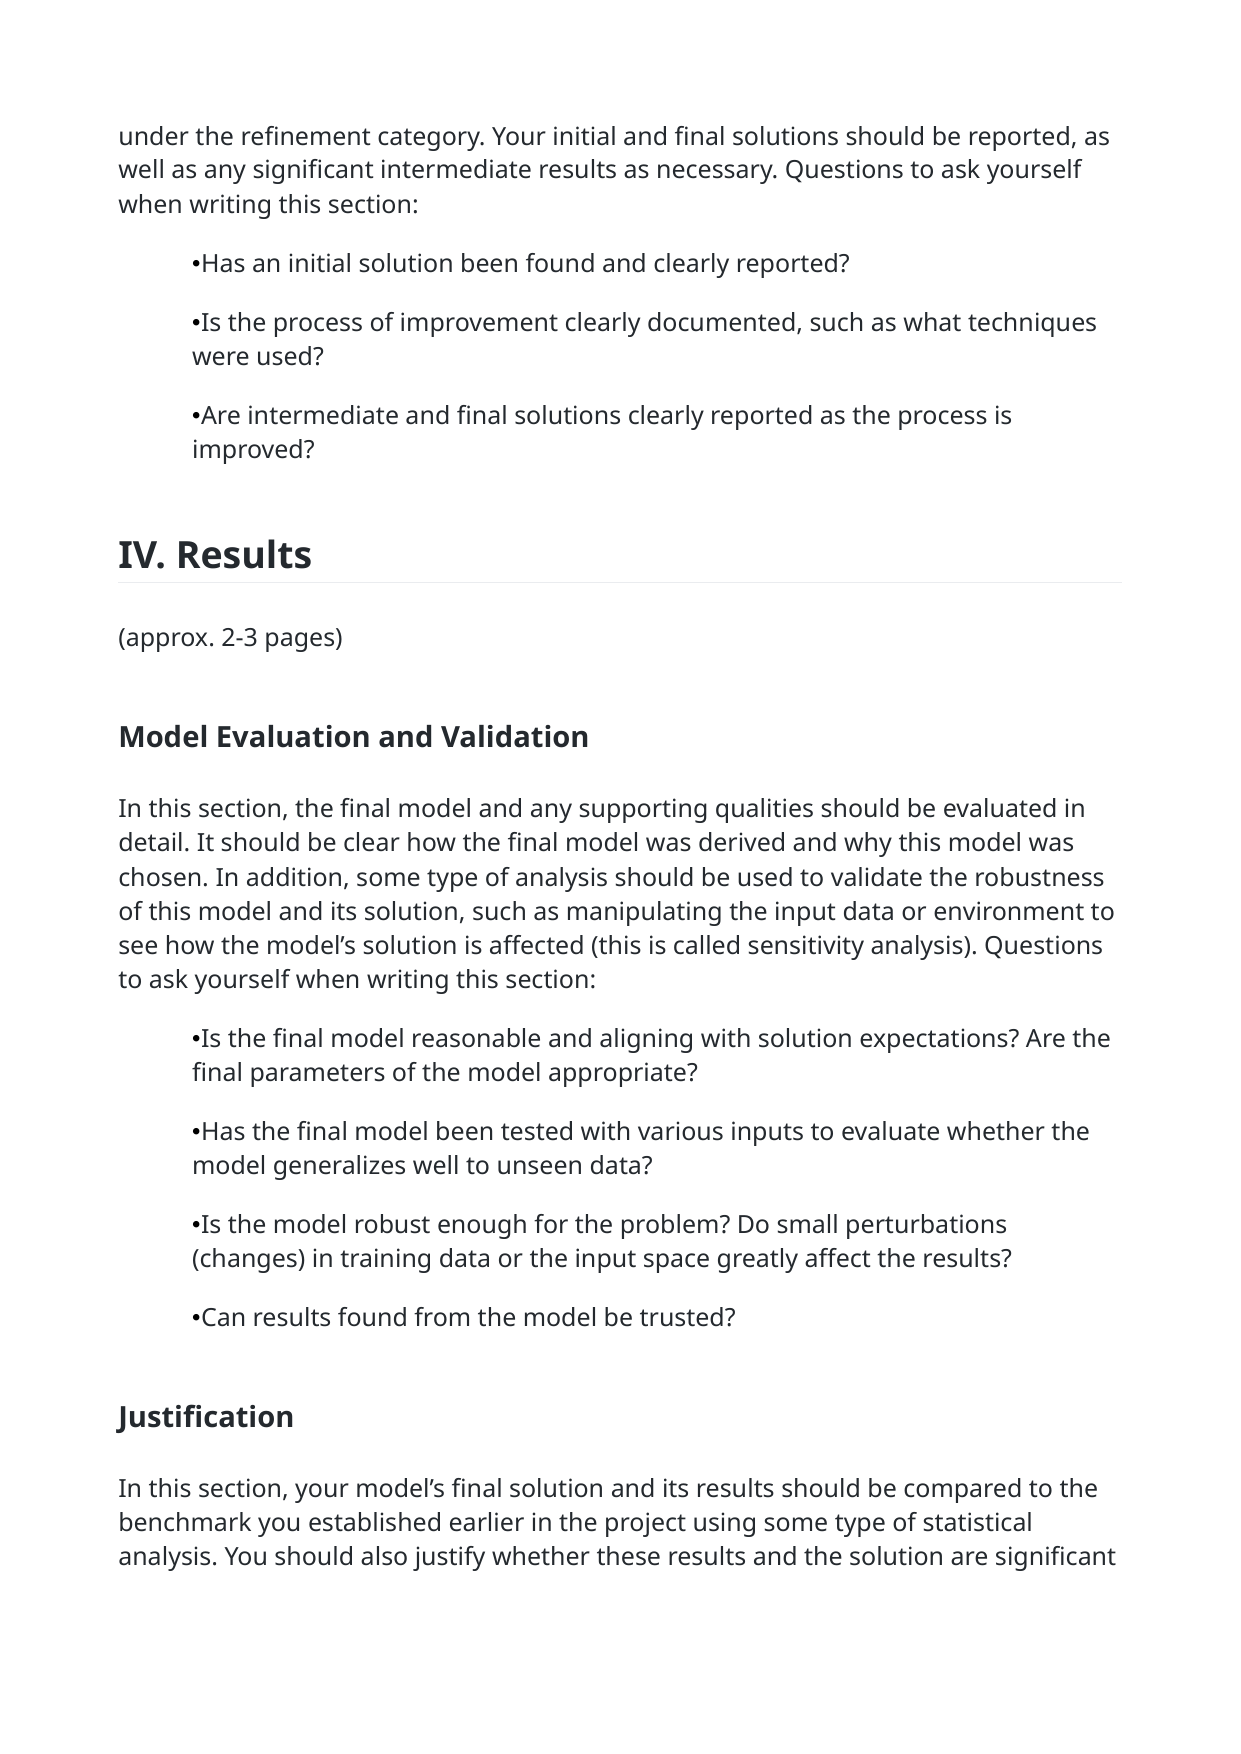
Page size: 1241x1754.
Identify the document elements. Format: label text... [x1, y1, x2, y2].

text In this section, the final model and any supporting qualities should be evaluated in detail. It should be clear how the final model was derived and why this model was chosen. In addition, some type of analysis should be used to validate the robustness of this model and its solution, such as manipulating the input data or environment to see how the model’s solution is affected (this is called sensitivity analysis). Questions to ask yourself when writing this section: [118, 791, 1122, 995]
list Is the model robust enough for the problem? Do small perturbations (changes) in training data or the input space greatly affect the results? [118, 1207, 1122, 1275]
text (approx. 2-3 pages) [118, 620, 1122, 654]
list Are intermediate and final solutions clearly reported as the process is improved? [118, 397, 1122, 466]
subtitle Justification [118, 1396, 1122, 1436]
list Has the final model been tested with various inputs to evaluate whether the model generalizes well to unseen data? [118, 1113, 1122, 1182]
text under the refinement category. Your initial and final solutions should be reported, as well as any significant intermediate results as necessary. Questions to ask yourself when writing this section: [118, 118, 1122, 220]
list Can results found from the model be trusted? [118, 1300, 1122, 1334]
text In this section, your model’s final solution and its results should be compared to the benchmark you established earlier in the project using some type of statistical analysis. You should also justify whether these results and the solution are significant [118, 1471, 1122, 1573]
subtitle IV. Results [118, 528, 1122, 582]
list Is the process of improvement clearly documented, such as what techniques were used? [118, 304, 1122, 372]
list Has an initial solution been found and clearly reported? [118, 245, 1122, 279]
subtitle Model Evaluation and Validation [118, 716, 1122, 756]
list Is the final model reasonable and aligning with solution expectations? Are the final parameters of the model appropriate? [118, 1020, 1122, 1088]
